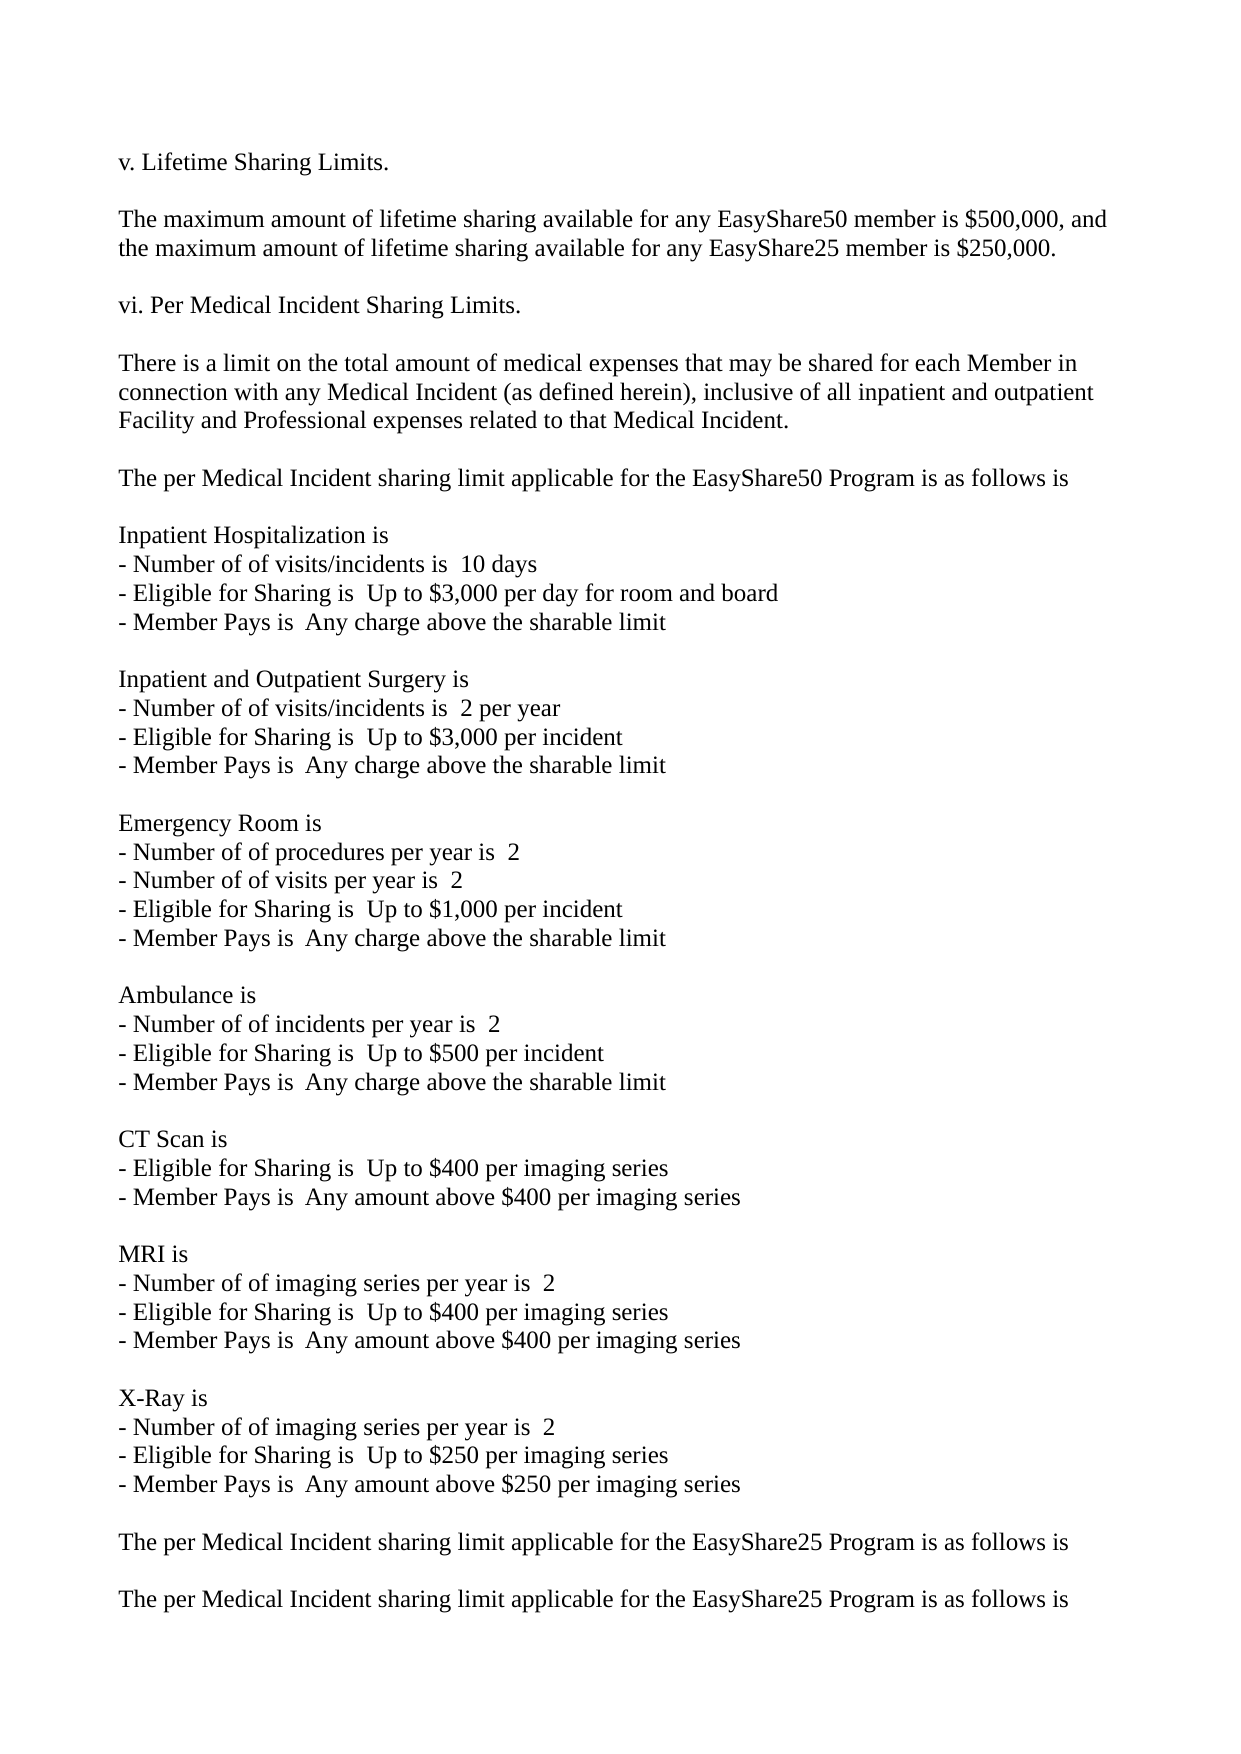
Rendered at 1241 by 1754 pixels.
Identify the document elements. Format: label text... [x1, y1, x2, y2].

text - Eligible for Sharing is Up to $3,000 per day for room and board [118, 578, 1122, 607]
text Ambulance is [118, 981, 1122, 1009]
text - Member Pays is Any charge above the sharable limit [118, 1067, 1122, 1096]
text The per Medical Incident sharing limit applicable for the EasyShare25 Program is as follows is [118, 1584, 1122, 1613]
text Inpatient Hospitalization is [118, 521, 1122, 549]
text - Member Pays is Any charge above the sharable limit [118, 607, 1122, 636]
text - Eligible for Sharing is Up to $400 per imaging series [118, 1297, 1122, 1326]
text - Member Pays is Any amount above $400 per imaging series [118, 1182, 1122, 1211]
text - Number of of visits/incidents is 2 per year [118, 693, 1122, 722]
text MRI is [118, 1239, 1122, 1268]
text CT Scan is [118, 1124, 1122, 1153]
text - Member Pays is Any charge above the sharable limit [118, 751, 1122, 779]
text - Eligible for Sharing is Up to $3,000 per incident [118, 722, 1122, 751]
text - Number of of incidents per year is 2 [118, 1009, 1122, 1038]
text - Eligible for Sharing is Up to $500 per incident [118, 1038, 1122, 1067]
text - Eligible for Sharing is Up to $400 per imaging series [118, 1153, 1122, 1182]
text X-Ray is [118, 1383, 1122, 1412]
text - Number of of imaging series per year is 2 [118, 1268, 1122, 1297]
text - Eligible for Sharing is Up to $250 per imaging series [118, 1441, 1122, 1469]
text v. Lifetime Sharing Limits. [118, 147, 1122, 176]
text - Member Pays is Any amount above $250 per imaging series [118, 1469, 1122, 1498]
text There is a limit on the total amount of medical expenses that may be shared for each Member in connection with any Medical Incident (as defined herein), inclusive of all inpatient and outpatient Facility and Professional expenses related to that Medical Incident. [118, 348, 1122, 434]
text The maximum amount of lifetime sharing available for any EasyShare50 member is $500,000, and the maximum amount of lifetime sharing available for any EasyShare25 member is $250,000. [118, 204, 1122, 262]
text - Number of of procedures per year is 2 [118, 837, 1122, 866]
text Inpatient and Outpatient Surgery is [118, 664, 1122, 693]
text The per Medical Incident sharing limit applicable for the EasyShare25 Program is as follows is [118, 1527, 1122, 1556]
text Emergency Room is [118, 808, 1122, 837]
text The per Medical Incident sharing limit applicable for the EasyShare50 Program is as follows is [118, 463, 1122, 492]
text - Number of of visits per year is 2 [118, 866, 1122, 894]
text - Number of of imaging series per year is 2 [118, 1412, 1122, 1441]
text - Eligible for Sharing is Up to $1,000 per incident [118, 894, 1122, 923]
text - Member Pays is Any amount above $400 per imaging series [118, 1326, 1122, 1354]
text - Number of of visits/incidents is 10 days [118, 549, 1122, 578]
text - Member Pays is Any charge above the sharable limit [118, 923, 1122, 952]
text vi. Per Medical Incident Sharing Limits. [118, 291, 1122, 319]
